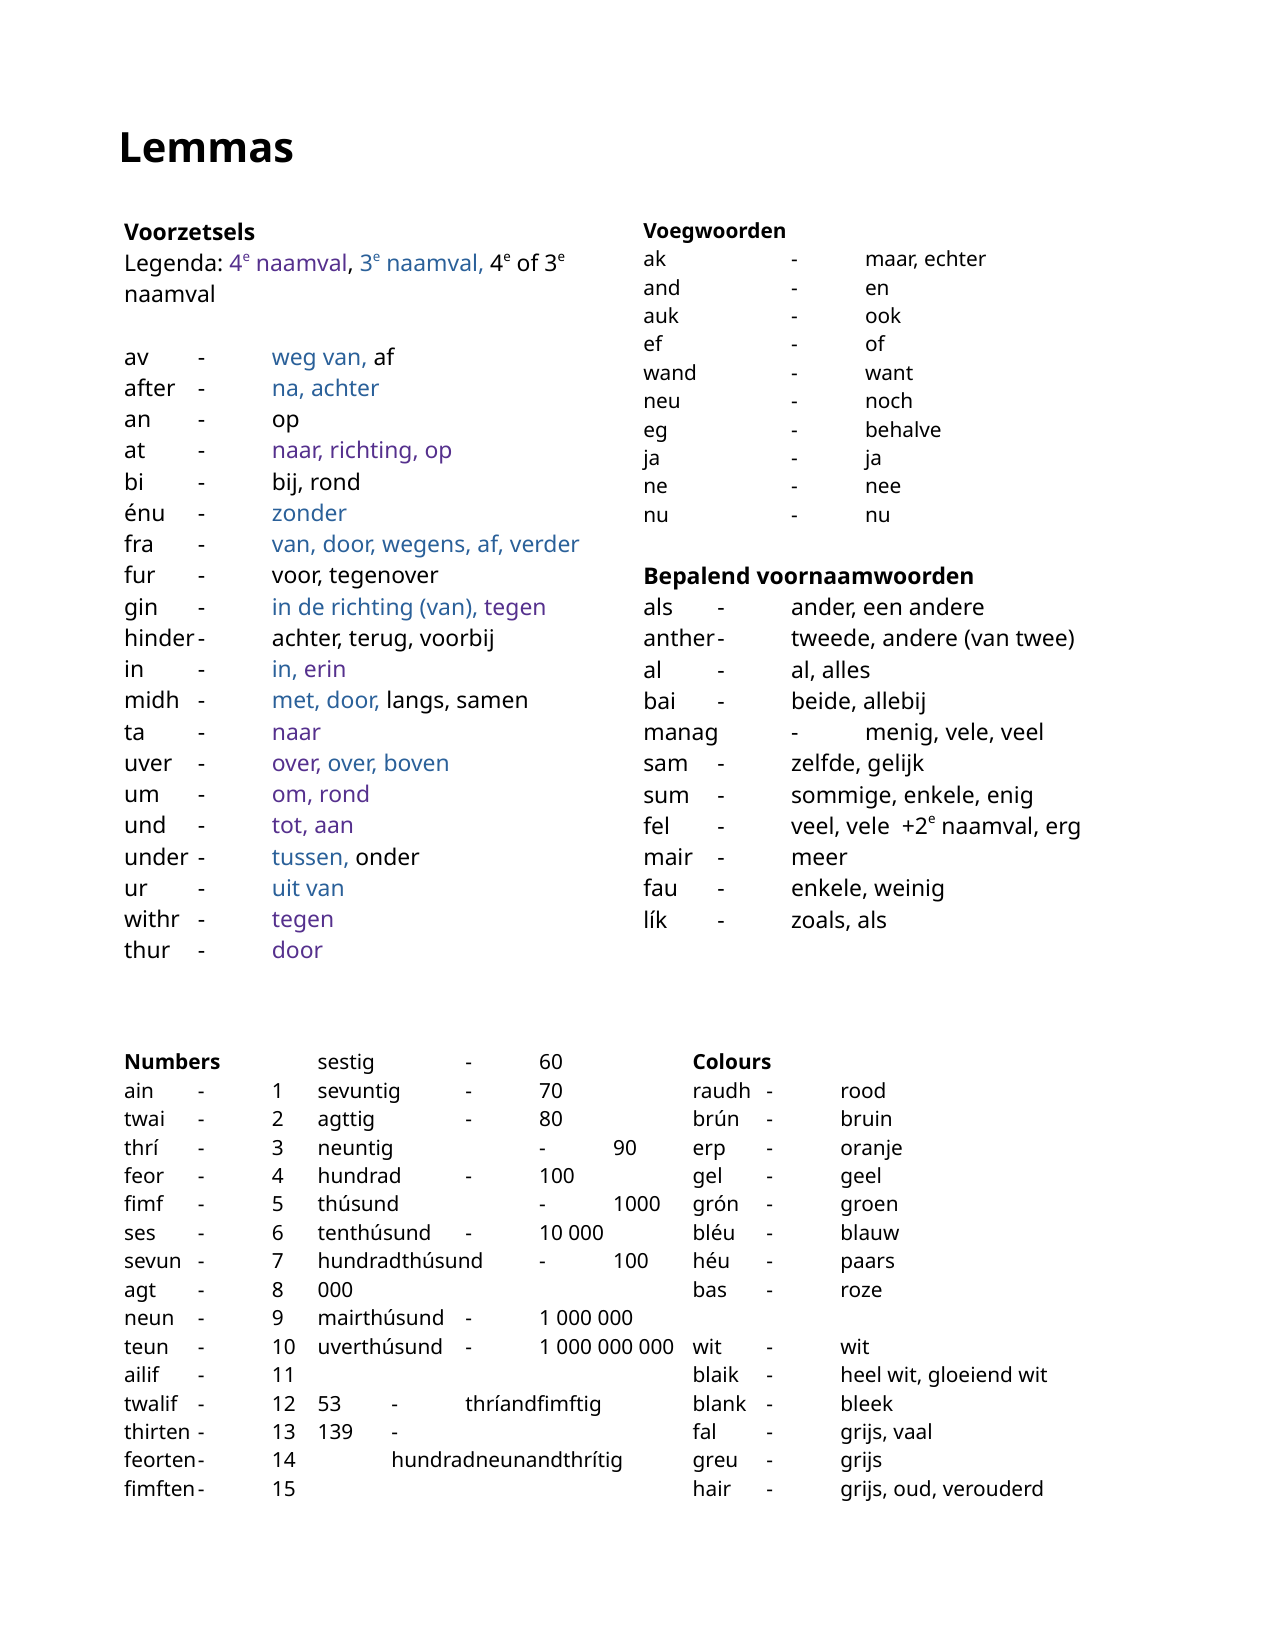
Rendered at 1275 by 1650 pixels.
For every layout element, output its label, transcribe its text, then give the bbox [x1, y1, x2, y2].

table_header Numbers ain - 1 twai - 2 thrí - 3 feor - 4 fimf - 5 ses - 6 sevun - 7 agt - 8 neun - 9 teun - 10 ailif - 11 twalif - 12 thirten - 13 feorten - 14 fimften - 15 [119, 1042, 311, 1508]
table_header Colours raudh - rood brún - bruin erp - oranje gel - geel grón - groen bléu - blauw héu - paars bas - roze wit - wit blaik - heel wit, gloeiend wit blank - bleek fal - grijs, vaal greu - grijs hair - grijs, oud, verouderd [687, 1042, 1156, 1508]
table_header Voorzetsels Legenda: 4e naamval, 3e naamval, 4e of 3e naamval av - weg van, af after - na, achter an - op at - naar, richting, op bi - bij, rond énu - zonder fra - van, door, wegens, af, verder fur - voor, tegenover gin - in de richting (van), tegen hinder - achter, terug, voorbij in - in, erin midh - met, door, langs, samen ta - naar uver - over, over, boven um - om, rond und - tot, aan under - tussen, onder ur - uit van withr - tegen thur - door [119, 210, 637, 971]
table_header Voegwoorden ak - maar, echter and - en auk - ook ef - of wand - want neu - noch eg - behalve ja - ja ne - nee nu - nu Bepalend voornaamwoorden als - ander, een andere anther - tweede, andere (van twee) al - al, alles bai - beide, allebij manag - menig, vele, veel sam - zelfde, gelijk sum - sommige, enkele, enig fel - veel, vele +2e naamval, erg mair - meer fau - enkele, weinig lík - zoals, als [638, 210, 1156, 971]
text Lemmas [118, 118, 1157, 175]
table_header sestig - 60 sevuntig - 70 agttig - 80 neuntig - 90 hundrad - 100 thúsund - 1000 tenthúsund - 10 000 hundradthúsund - 100 000 mairthúsund - 1 000 000 uverthúsund - 1 000 000 000 53 - thríandfimftig 139 - hundradneunandthrítig [312, 1042, 686, 1508]
